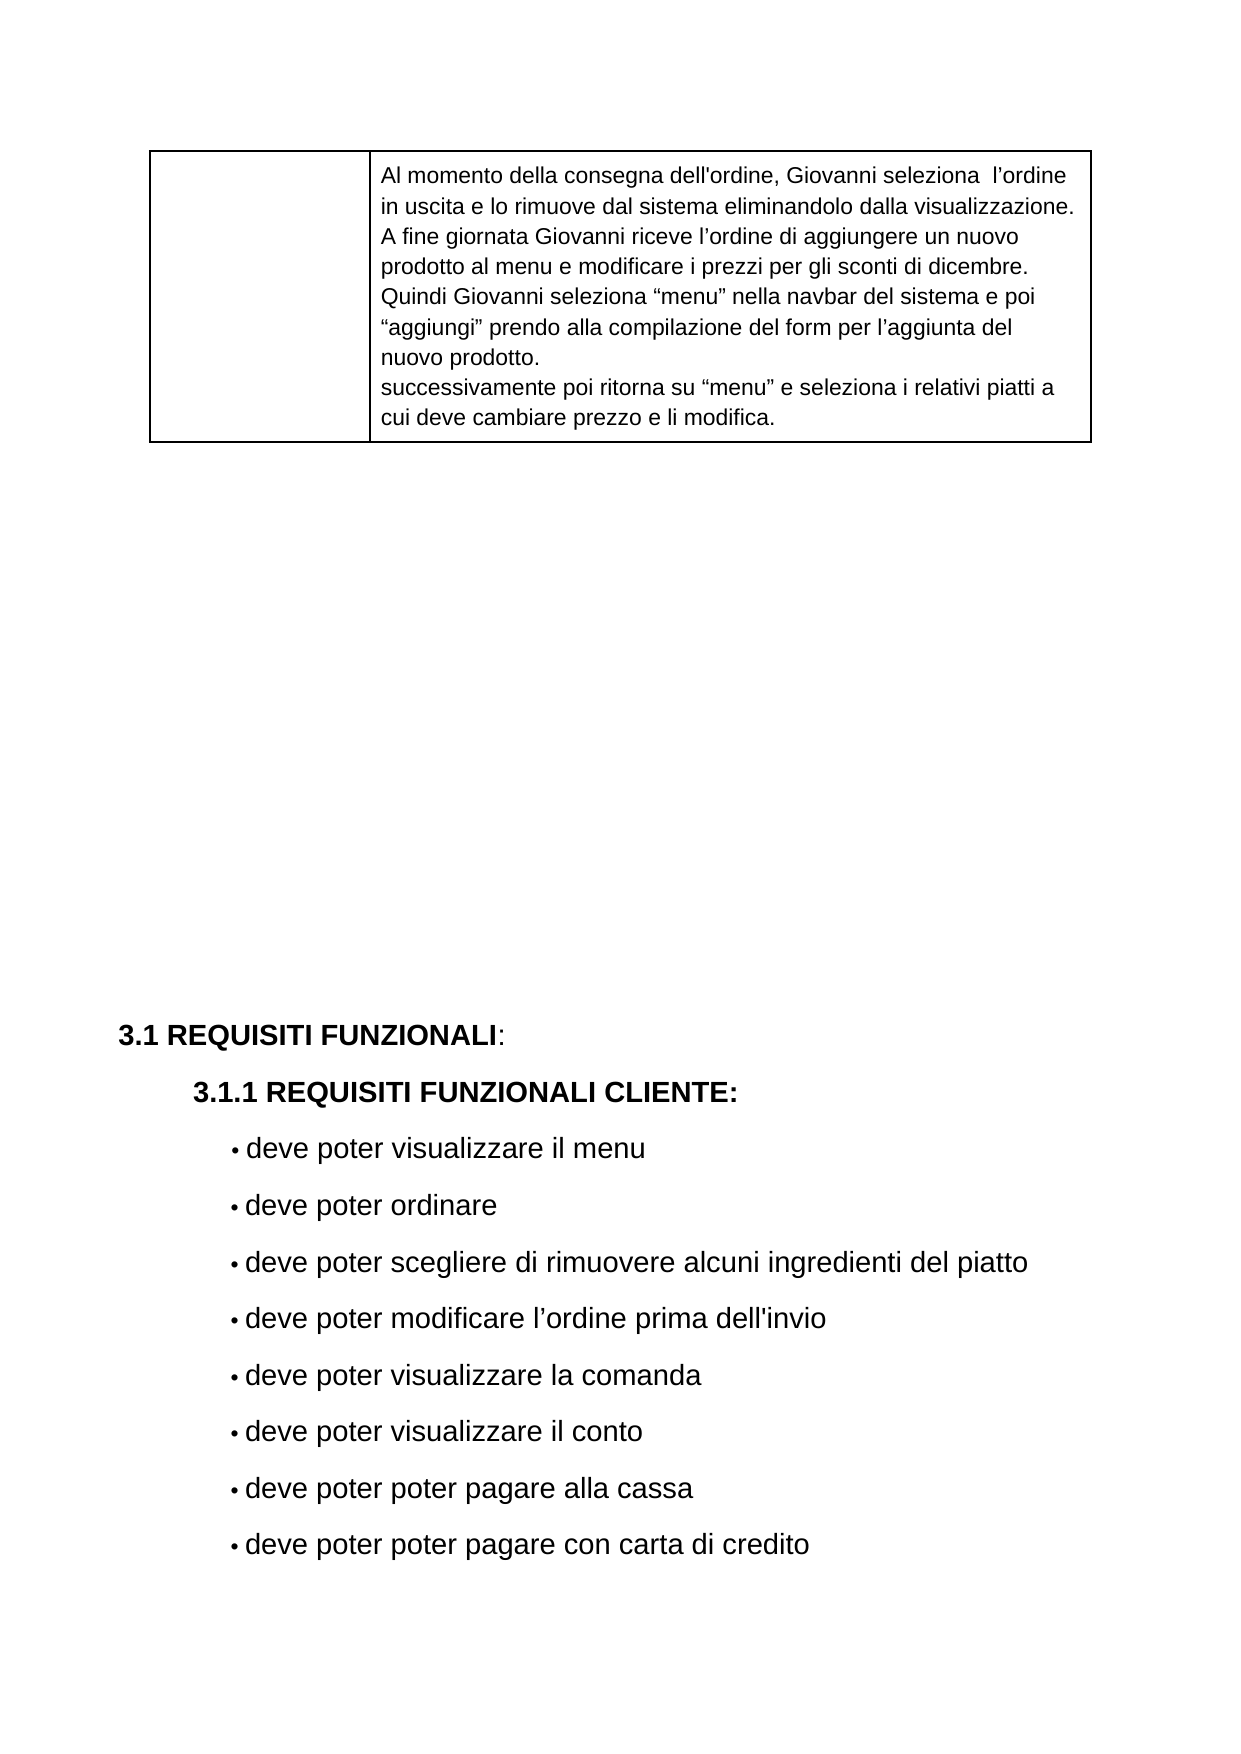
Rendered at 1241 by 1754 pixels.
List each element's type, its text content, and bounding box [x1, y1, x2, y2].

text • deve poter poter pagare alla cassa [230, 1471, 1099, 1504]
table_cell Al momento della consegna dell'ordine, Giovanni seleziona l’ordine in uscita e lo rimuove dal sistema eliminandolo dalla visualizzazione. A fine giornata Giovanni riceve l’ordine di aggiungere un nuovo prodotto al menu e modificare i prezzi per gli sconti di dicembre. Quindi Giovanni seleziona “menu” nella navbar del sistema e poi “aggiungi” prendo alla compilazione del form per l’aggiunta del nuovo prodotto. successivamente poi ritorna su “menu” e seleziona i relativi piatti a cui deve cambiare prezzo e li modifica. [371, 152, 1090, 441]
text • deve poter ordinare [230, 1188, 1099, 1221]
text • deve poter poter pagare con carta di credito [230, 1527, 1099, 1561]
text 3.1 REQUISITI FUNZIONALI: [118, 1018, 1084, 1052]
text • deve poter modificare l’ordine prima dell'invio [230, 1302, 1099, 1335]
text • deve poter visualizzare la comanda [230, 1358, 1099, 1392]
text • deve poter visualizzare il menu [225, 1131, 1099, 1165]
text • deve poter scegliere di rimuovere alcuni ingredienti del piatto [230, 1244, 1099, 1278]
text 3.1.1 REQUISITI FUNZIONALI CLIENTE: [193, 1075, 1099, 1108]
table_cell [151, 152, 369, 441]
text • deve poter visualizzare il conto [230, 1414, 1099, 1448]
